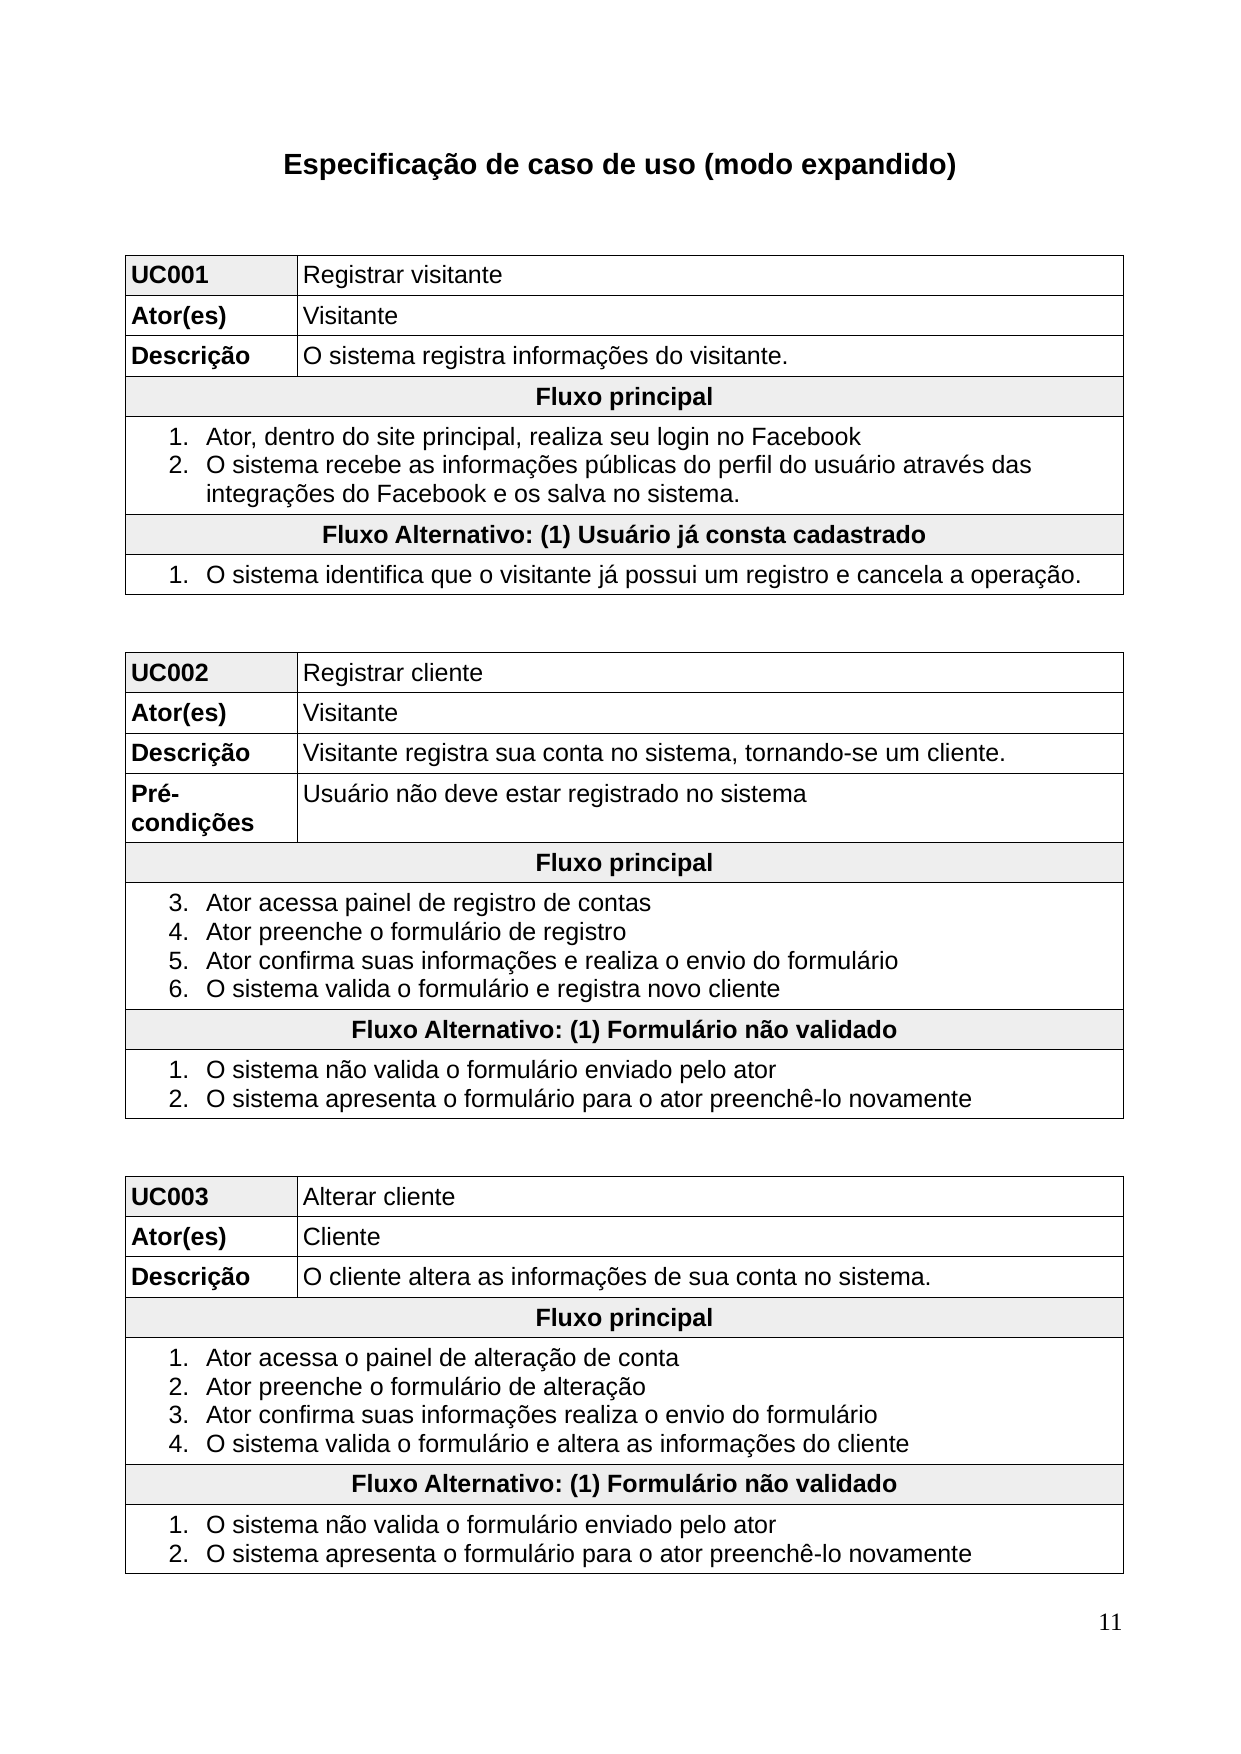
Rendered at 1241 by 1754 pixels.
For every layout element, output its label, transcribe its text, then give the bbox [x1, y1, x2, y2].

table_header UC002 [126, 653, 297, 692]
table_cell Fluxo Alternativo: (1) Formulário não validado [126, 1465, 1123, 1504]
table_cell Descrição [126, 734, 297, 773]
table_cell Ator, dentro do site principal, realiza seu login no Facebook O sistema recebe as informações públicas do perfil do usuário através das integrações do Facebook e os salva no sistema. [126, 417, 1123, 514]
table_cell O sistema registra informações do visitante. [298, 336, 1123, 376]
table_cell Fluxo principal [126, 377, 1123, 416]
table_cell Fluxo Alternativo: (1) Formulário não validado [126, 1010, 1123, 1049]
table_cell Ator acessa o painel de alteração de conta Ator preenche o formulário de alteração Ator confirma suas informações realiza o envio do formulário O sistema valida o formulário e altera as informações do cliente [126, 1338, 1123, 1464]
table_cell Cliente [298, 1217, 1123, 1256]
table_cell Descrição [126, 336, 297, 376]
table_cell Fluxo Alternativo: (1) Usuário já consta cadastrado [126, 515, 1123, 554]
table_header Registrar cliente [298, 653, 1123, 692]
table_cell Pré-condições [126, 774, 297, 842]
table_cell Usuário não deve estar registrado no sistema [298, 774, 1123, 842]
text Especificação de caso de uso (modo expandido) [118, 147, 1122, 180]
table_cell Fluxo principal [126, 843, 1123, 882]
table_header UC001 [126, 256, 297, 295]
table_cell Ator(es) [126, 296, 297, 335]
table_cell O cliente altera as informações de sua conta no sistema. [298, 1257, 1123, 1297]
table_cell Visitante [298, 296, 1123, 335]
table_cell Visitante registra sua conta no sistema, tornando-se um cliente. [298, 734, 1123, 773]
table_cell O sistema identifica que o visitante já possui um registro e cancela a operação. [126, 555, 1123, 594]
table_header Registrar visitante [298, 256, 1123, 295]
table_cell Ator(es) [126, 693, 297, 733]
table_header Alterar cliente [298, 1177, 1123, 1216]
table_cell O sistema não valida o formulário enviado pelo ator O sistema apresenta o formulário para o ator preenchê-lo novamente [126, 1050, 1123, 1118]
table_cell Ator acessa painel de registro de contas Ator preenche o formulário de registro Ator confirma suas informações e realiza o envio do formulário O sistema valida o formulário e registra novo cliente [126, 883, 1123, 1009]
table_cell Descrição [126, 1257, 297, 1297]
table_cell O sistema não valida o formulário enviado pelo ator O sistema apresenta o formulário para o ator preenchê-lo novamente [126, 1505, 1123, 1573]
table_header UC003 [126, 1177, 297, 1216]
table_cell Fluxo principal [126, 1298, 1123, 1337]
table_cell Visitante [298, 693, 1123, 733]
table_cell Ator(es) [126, 1217, 297, 1256]
